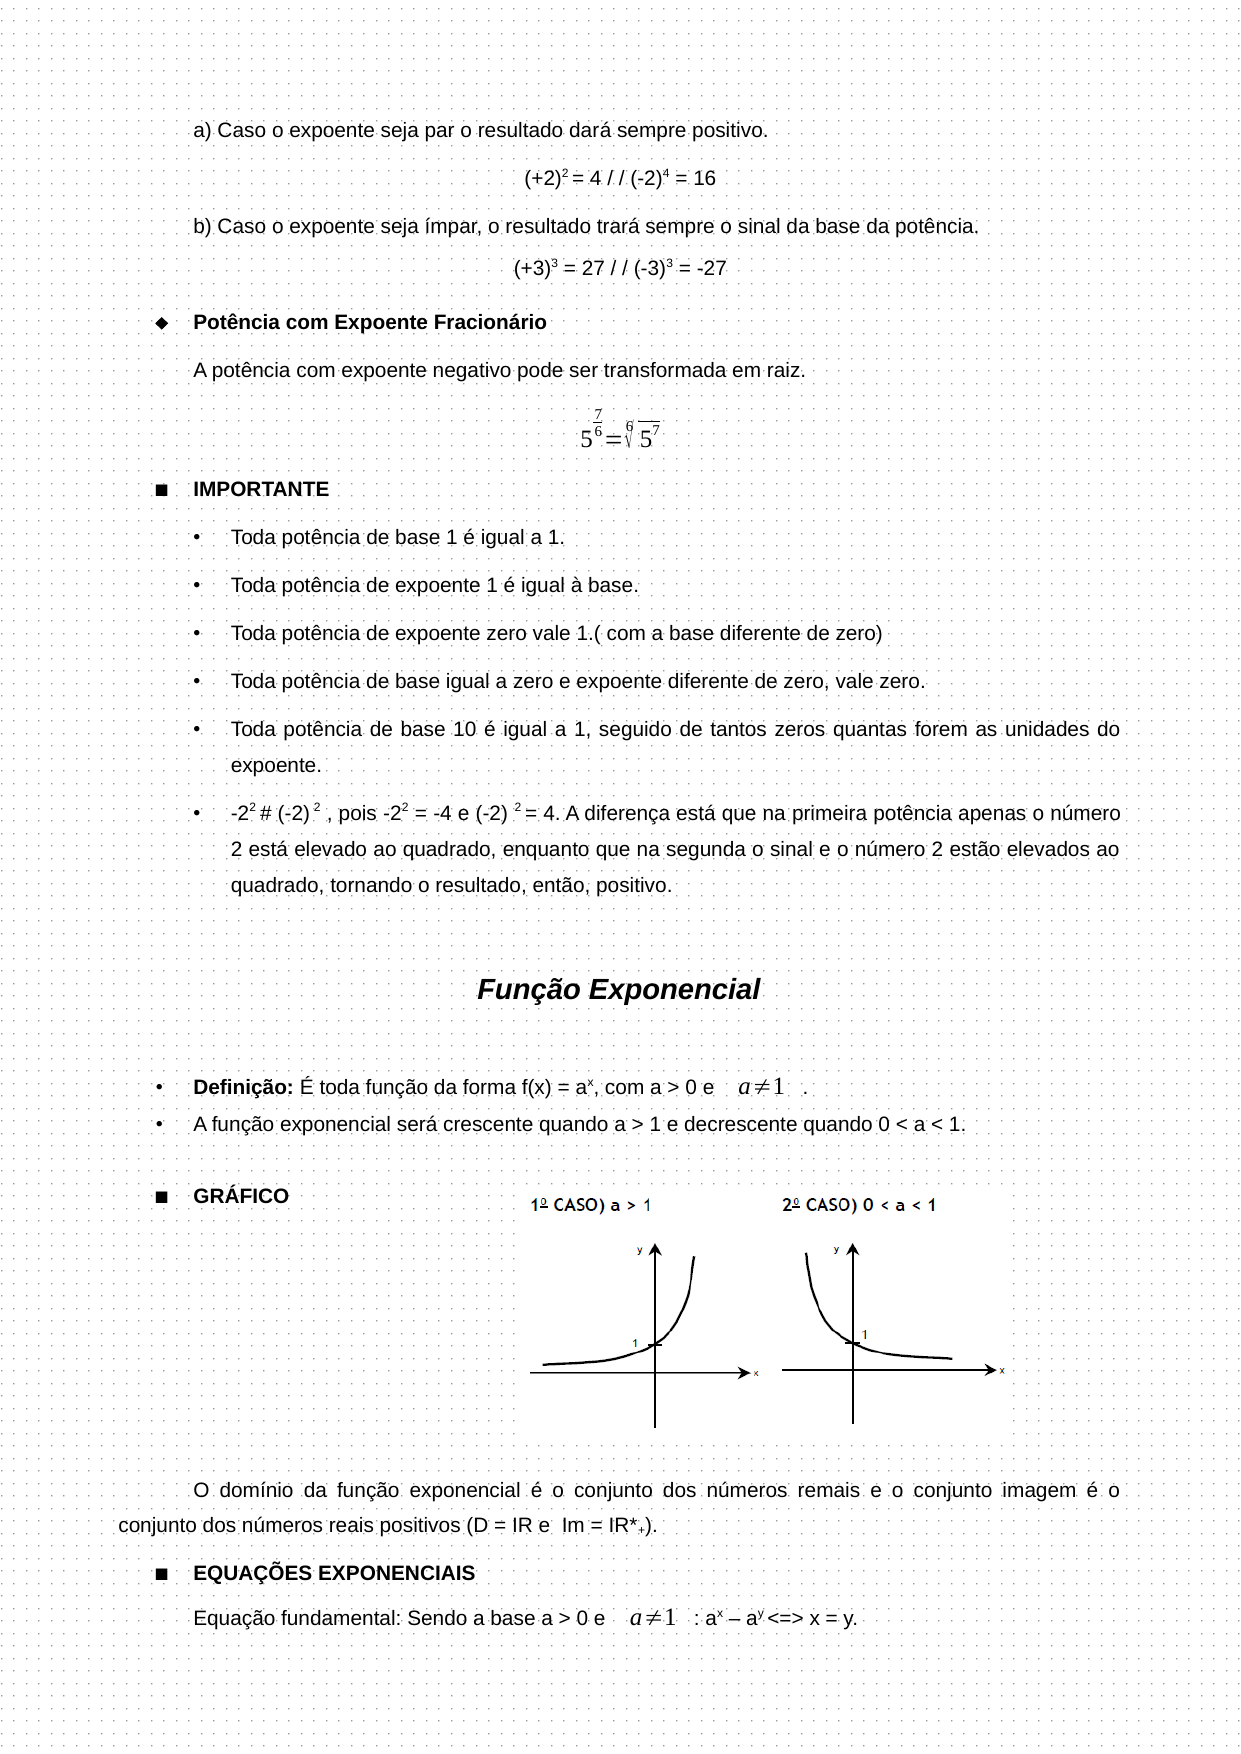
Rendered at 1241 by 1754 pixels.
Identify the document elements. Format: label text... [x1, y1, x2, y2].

list IMPORTANTE [156, 477, 1122, 501]
text a) Caso o expoente seja par o resultado dará sempre positivo. [118, 118, 1122, 142]
list Toda potência de expoente 1 é igual à base. [193, 573, 1122, 597]
text O domínio da função exponencial é o conjunto dos números remais e o conjunto imagem é o conjunto dos números reais positivos (D = IR e Im = IR*+). [118, 1477, 1122, 1537]
list Toda potência de base 10 é igual a 1, seguido de tantos zeros quantas forem as unidades do expoente. [193, 717, 1122, 777]
text b) Caso o expoente seja ímpar, o resultado trará sempre o sinal da base da potência. [118, 214, 1122, 238]
list Definição: É toda função da forma f(x) = ax, com a > 0 e . [156, 1072, 1122, 1100]
text Função Exponencial [118, 972, 1122, 1005]
list A função exponencial será crescente quando a > 1 e decrescente quando 0 < a < 1. [156, 1112, 1122, 1136]
picture [0, 0, 1241, 1754]
list Potência com Expoente Fracionário [156, 309, 1122, 333]
list -22 # (-2) 2 , pois -22 = -4 e (-2) 2 = 4. A diferença está que na primeira potência apenas o número 2 está elevado ao quadrado, enquanto que na segunda o sinal e o número 2 estão elevados ao quadrado, tornando o resultado, então, positivo. [193, 801, 1122, 896]
list GRÁFICO [156, 1184, 1122, 1208]
text (+2)2 = 4 / / (-2)4 = 16 [118, 166, 1122, 190]
text Equação fundamental: Sendo a base a > 0 e : ax – ay <=> x = y. [118, 1603, 1122, 1631]
list Toda potência de base 1 é igual a 1. [193, 525, 1122, 549]
text A potência com expoente negativo pode ser transformada em raiz. [118, 357, 1122, 381]
list Toda potência de base igual a zero e expoente diferente de zero, vale zero. [193, 669, 1122, 693]
text (+3)3 = 27 / / (-3)3 = -27 [118, 256, 1122, 279]
list EQUAÇÕES EXPONENCIAIS [156, 1561, 1122, 1585]
list Toda potência de expoente zero vale 1.( com a base diferente de zero) [193, 621, 1122, 645]
